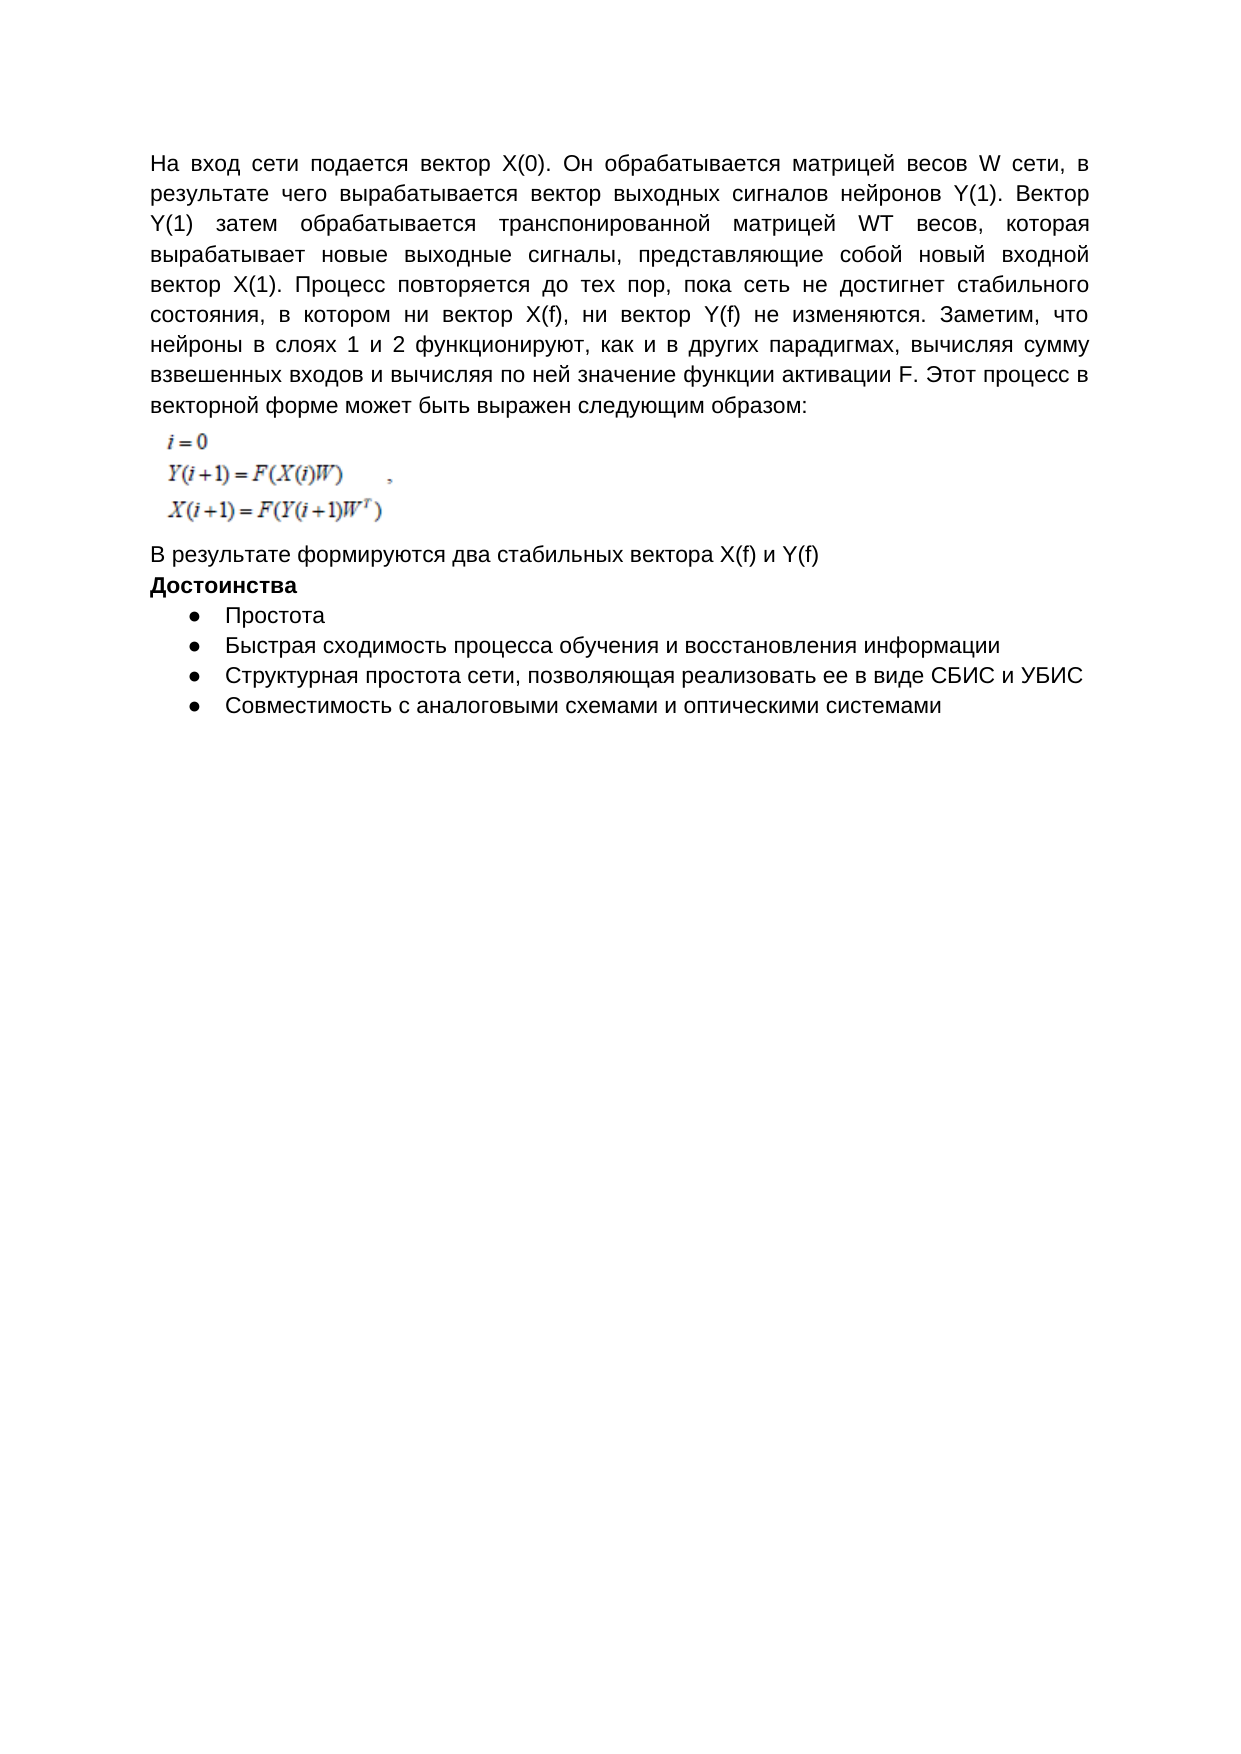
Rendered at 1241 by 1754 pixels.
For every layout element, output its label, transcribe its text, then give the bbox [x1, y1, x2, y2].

list Совместимость с аналоговыми схемами и оптическими системами [187, 692, 1090, 719]
list Простота [187, 602, 1090, 628]
text На вход сети подается вектор X(0). Он обрабатывается матрицей весов W сети, в результате чего вырабатывается вектор выходных сигналов нейронов Y(1). Вектор Y(1) затем обрабатывается транспонированной матрицей WT весов, которая вырабатывает новые выходные сигналы, представляющие собой новый входной вектор X(1). Процесс повторяется до тех пор, пока сеть не достигнет стабильного состояния, в котором ни вектор X(f), ни вектор Y(f) не изменяются. Заметим, что нейроны в слоях 1 и 2 функционируют, как и в других парадигмах, вычисляя сумму взвешенных входов и вычисляя по ней значение функции активации F. Этот процесс в векторной форме может быть выражен следующим образом: [150, 150, 1090, 418]
list Быстрая сходимость процесса обучения и восстановления информации [187, 632, 1090, 658]
text В результате формируются два стабильных вектора X(f) и Y(f) [150, 541, 1090, 568]
text Достоинства [150, 572, 1090, 598]
list Структурная простота сети, позволяющая реализовать ее в виде СБИС и УБИС [187, 662, 1090, 688]
picture [150, 421, 402, 538]
